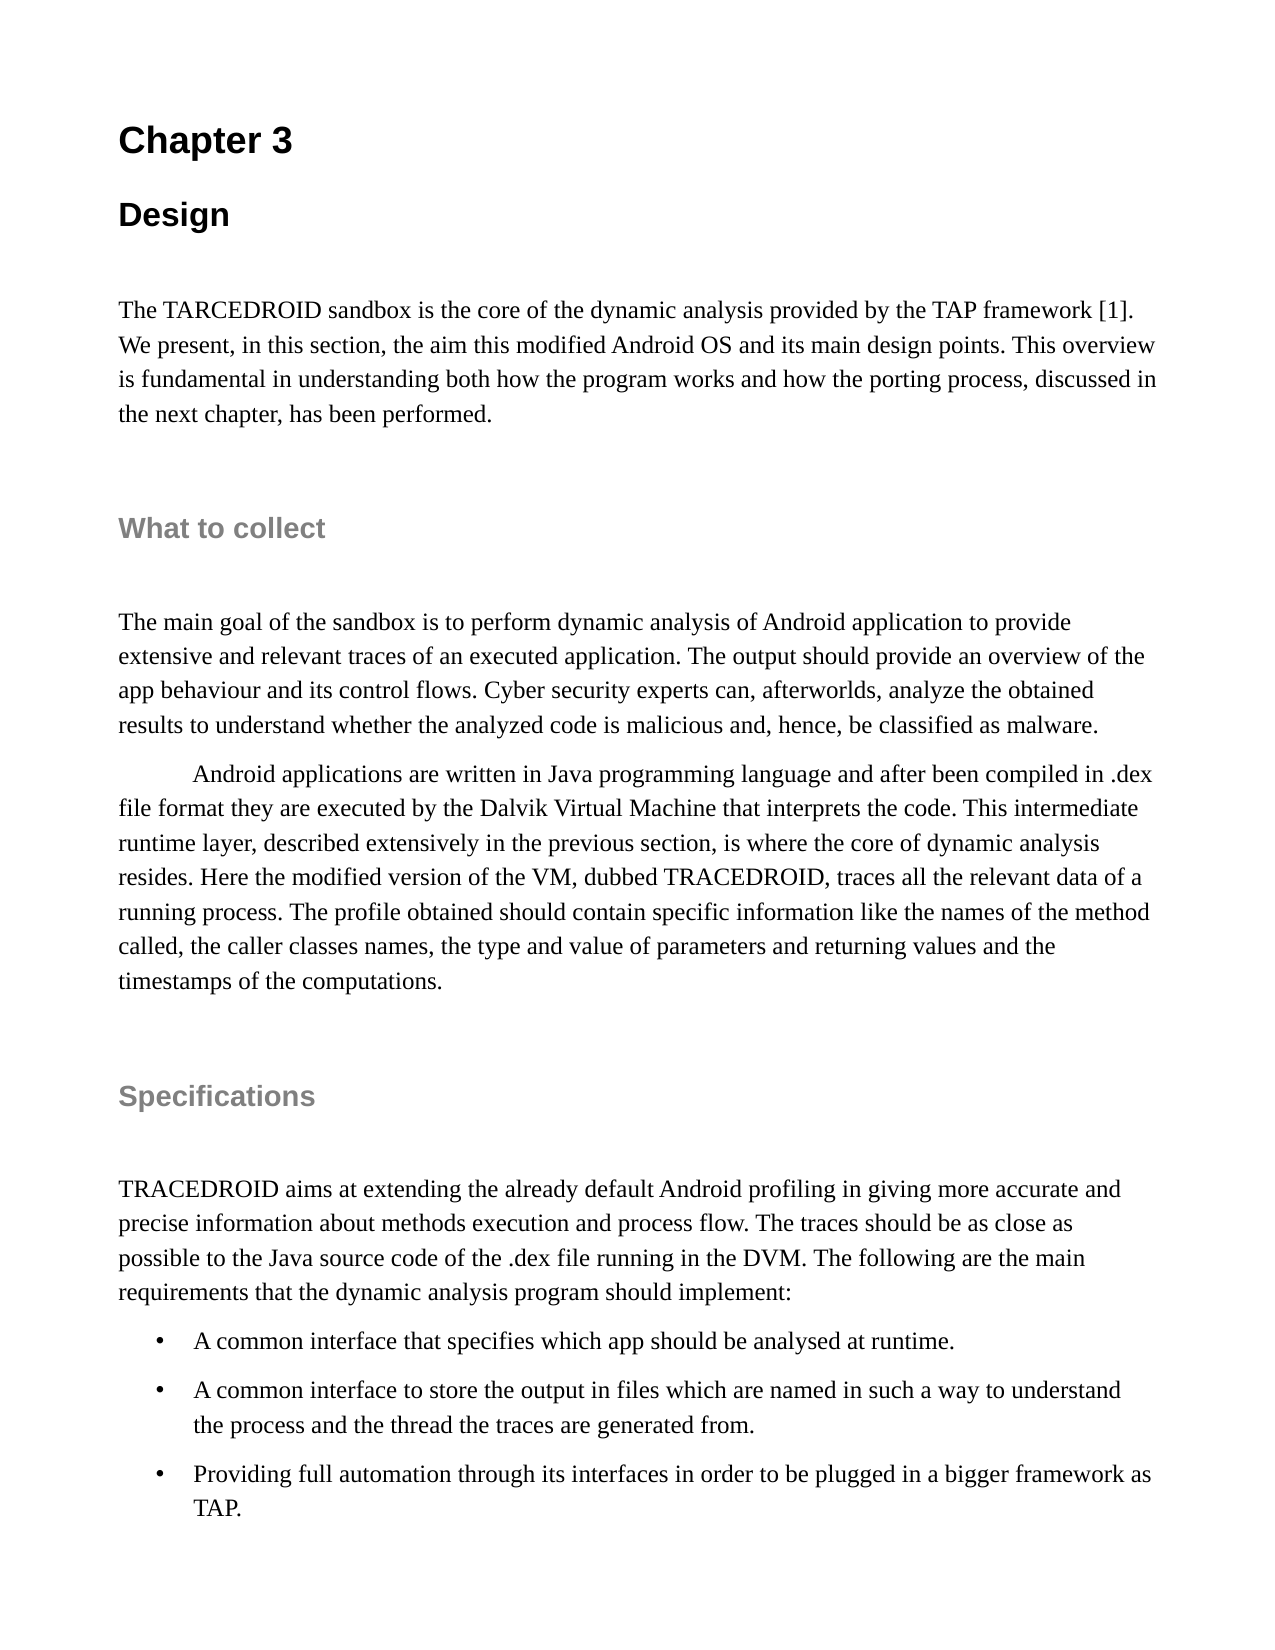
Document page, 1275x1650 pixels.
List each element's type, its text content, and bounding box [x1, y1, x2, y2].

subtitle Design [118, 195, 1157, 234]
subtitle Chapter 3 [118, 118, 1157, 162]
subtitle Specifications [118, 1079, 1157, 1112]
list A common interface that specifies which app should be analysed at runtime. [156, 1326, 1157, 1355]
list A common interface to store the output in files which are named in such a way to understand the process and the thread the traces are generated from. [156, 1375, 1157, 1438]
text The TARCEDROID sandbox is the core of the dynamic analysis provided by the TAP framework [1]. We present, in this section, the aim this modified Android OS and its main design points. This overview is fundamental in understanding both how the program works and how the porting process, discussed in the next chapter, has been performed. [118, 295, 1157, 427]
text The main goal of the sandbox is to perform dynamic analysis of Android application to provide extensive and relevant traces of an executed application. The output should provide an overview of the app behaviour and its control flows. Cyber security experts can, afterworlds, analyze the obtained results to understand whether the analyzed code is malicious and, hence, be classified as malware. [118, 607, 1157, 739]
text Android applications are written in Java programming language and after been compiled in .dex file format they are executed by the Dalvik Virtual Machine that interprets the code. This intermediate runtime layer, described extensively in the previous section, is where the core of dynamic analysis resides. Here the modified version of the VM, dubbed TRACEDROID, traces all the relevant data of a running process. The profile obtained should contain specific information like the names of the method called, the caller classes names, the type and value of parameters and returning values and the timestamps of the computations. [118, 759, 1157, 995]
text TRACEDROID aims at extending the already default Android profiling in giving more accurate and precise information about methods execution and process flow. The traces should be as close as possible to the Java source code of the .dex file running in the DVM. The following are the main requirements that the dynamic analysis program should implement: [118, 1174, 1157, 1306]
list Providing full automation through its interfaces in order to be plugged in a bigger framework as TAP. [156, 1459, 1157, 1522]
subtitle What to collect [118, 511, 1157, 545]
